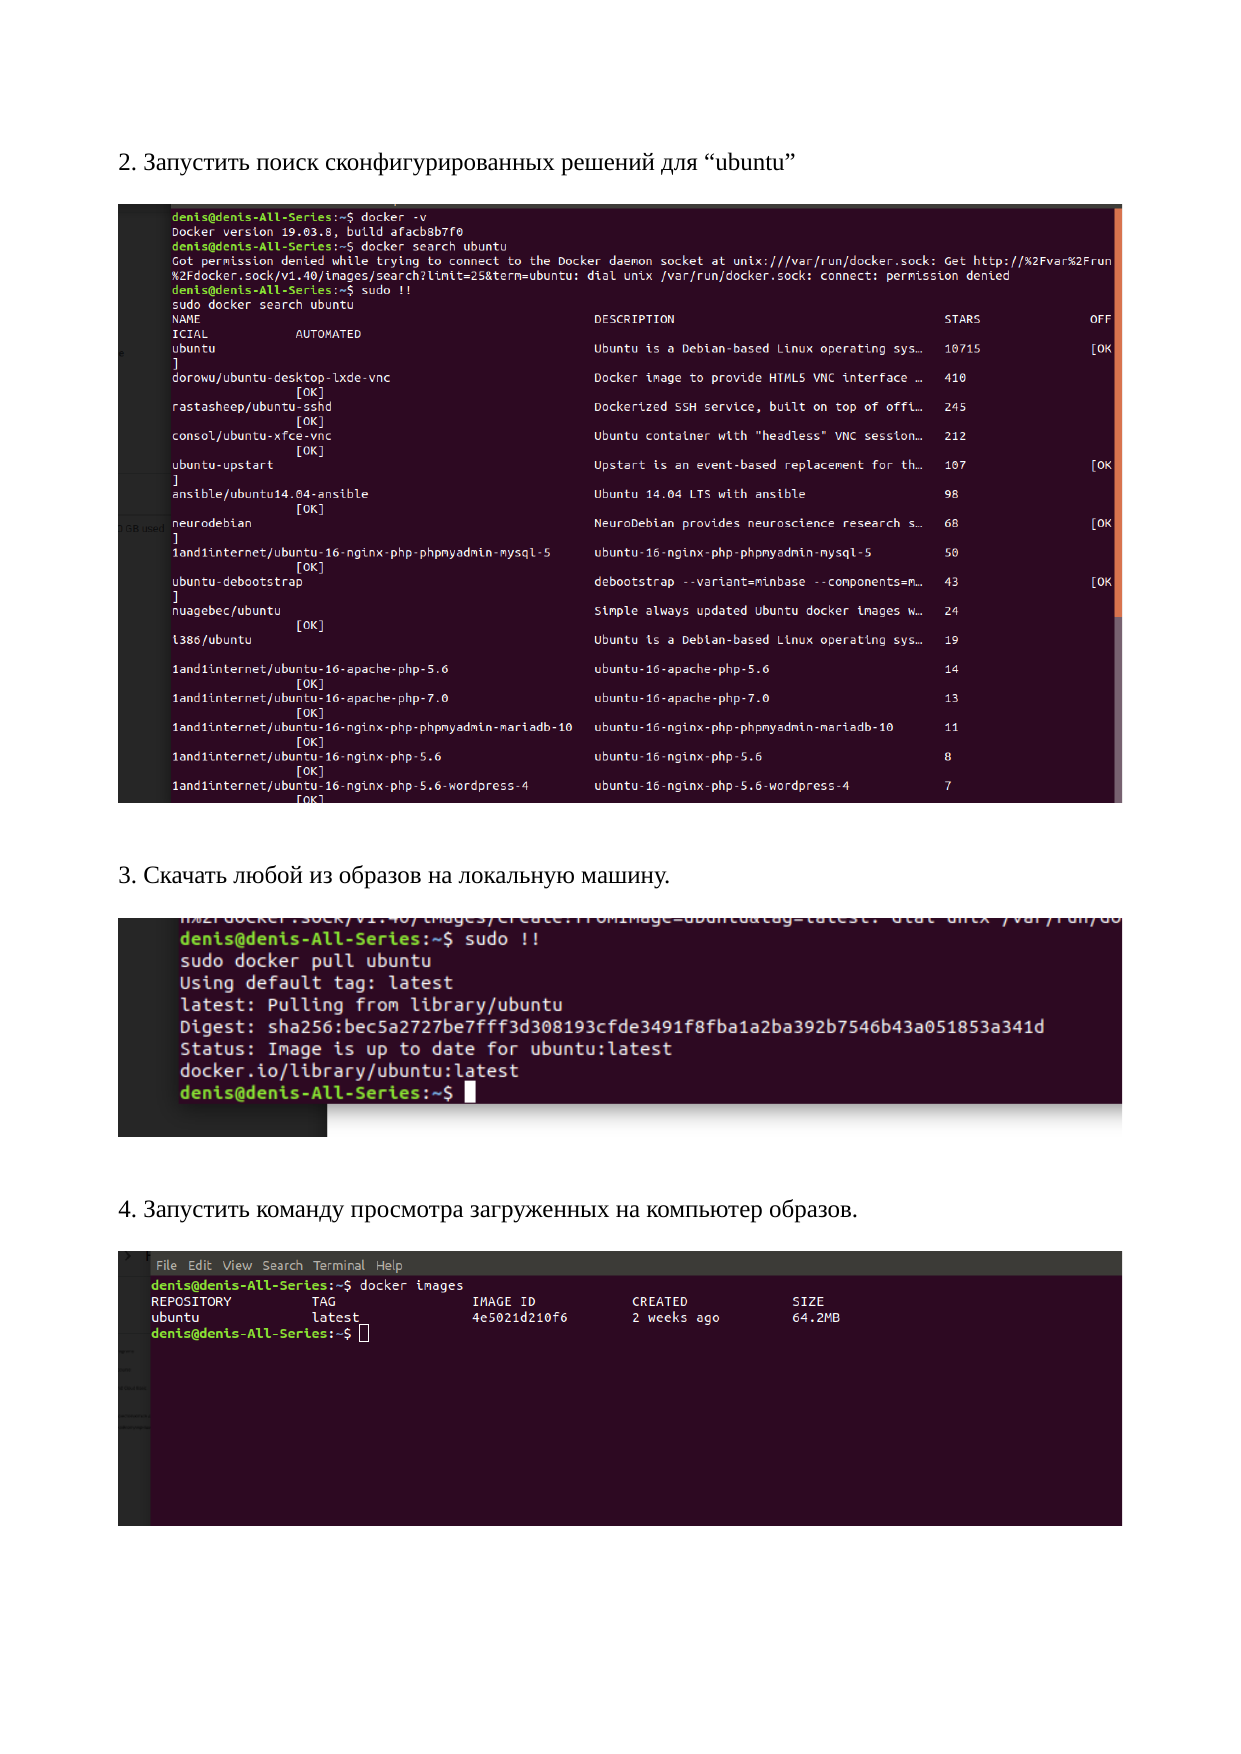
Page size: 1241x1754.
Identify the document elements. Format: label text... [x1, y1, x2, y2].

text 4. Запустить команду просмотра загруженных на компьютер образов. [118, 1194, 1122, 1223]
picture [118, 1251, 1123, 1526]
text 3. Скачать любой из образов на локальную машину. [118, 861, 1122, 889]
picture [118, 918, 1123, 1137]
text 2. Запустить поиск сконфигурированных решений для “ubuntu” [118, 147, 1122, 176]
picture [118, 204, 1123, 803]
